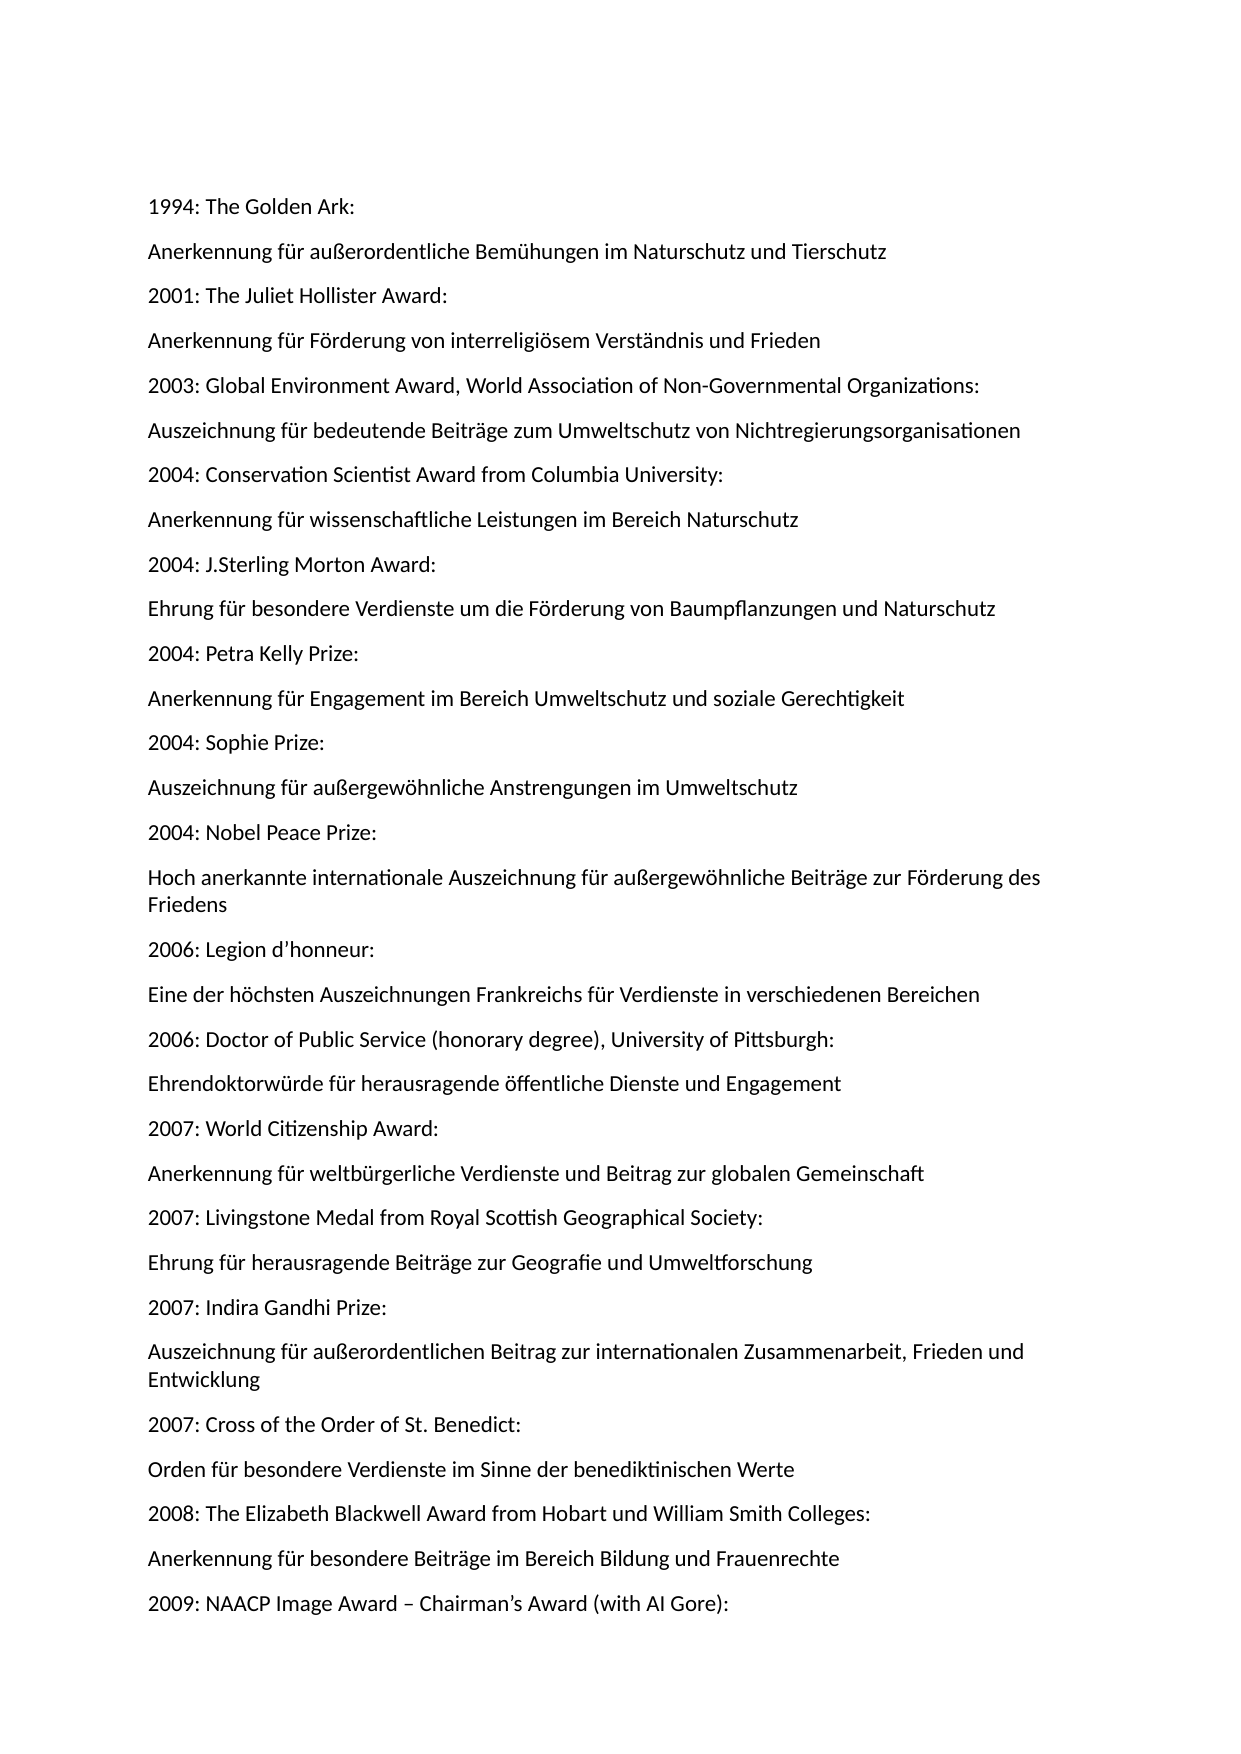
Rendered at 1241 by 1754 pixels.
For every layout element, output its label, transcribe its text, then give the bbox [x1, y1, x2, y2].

text Auszeichnung für außergewöhnliche Anstrengungen im Umweltschutz [148, 773, 1093, 801]
text 2007: Livingstone Medal from Royal Scottish Geographical Society: [148, 1203, 1093, 1231]
text 2007: Indira Gandhi Prize: [148, 1293, 1093, 1321]
text Anerkennung für wissenschaftliche Leistungen im Bereich Naturschutz [148, 505, 1093, 533]
text 1994: The Golden Ark: [148, 192, 1093, 220]
text Auszeichnung für außerordentlichen Beitrag zur internationalen Zusammenarbeit, Frieden und Entwicklung [148, 1337, 1093, 1393]
text Anerkennung für weltbürgerliche Verdienste und Beitrag zur globalen Gemeinschaft [148, 1159, 1093, 1187]
text 2009: NAACP Image Award – Chairman’s Award (with AI Gore): [148, 1589, 1093, 1617]
text 2001: The Juliet Hollister Award: [148, 282, 1093, 310]
text Orden für besondere Verdienste im Sinne der benediktinischen Werte [148, 1455, 1093, 1483]
text 2007: World Citizenship Award: [148, 1114, 1093, 1142]
text Anerkennung für außerordentliche Bemühungen im Naturschutz und Tierschutz [148, 237, 1093, 265]
text Anerkennung für besondere Beiträge im Bereich Bildung und Frauenrechte [148, 1544, 1093, 1572]
text 2004: Nobel Peace Prize: [148, 818, 1093, 846]
text Anerkennung für Förderung von interreligiösem Verständnis und Frieden [148, 326, 1093, 354]
text Anerkennung für Engagement im Bereich Umweltschutz und soziale Gerechtigkeit [148, 684, 1093, 712]
text Ehrung für besondere Verdienste um die Förderung von Baumpflanzungen und Naturschutz [148, 594, 1093, 622]
text 2008: The Elizabeth Blackwell Award from Hobart und William Smith Colleges: [148, 1499, 1093, 1528]
text Ehrendoktorwürde für herausragende öffentliche Dienste und Engagement [148, 1069, 1093, 1097]
text Auszeichnung für bedeutende Beiträge zum Umweltschutz von Nichtregierungsorganisationen [148, 416, 1093, 444]
text Ehrung für herausragende Beiträge zur Geografie und Umweltforschung [148, 1248, 1093, 1276]
text 2004: Sophie Prize: [148, 728, 1093, 757]
text 2004: Conservation Scientist Award from Columbia University: [148, 460, 1093, 488]
text 2004: Petra Kelly Prize: [148, 639, 1093, 667]
text 2006: Legion d’honneur: [148, 935, 1093, 963]
text 2003: Global Environment Award, World Association of Non-Governmental Organizations: [148, 371, 1093, 399]
text 2007: Cross of the Order of St. Benedict: [148, 1410, 1093, 1438]
text Eine der höchsten Auszeichnungen Frankreichs für Verdienste in verschiedenen Bereichen [148, 980, 1093, 1008]
text 2004: J.Sterling Morton Award: [148, 550, 1093, 578]
text 2006: Doctor of Public Service (honorary degree), University of Pittsburgh: [148, 1025, 1093, 1053]
text Hoch anerkannte internationale Auszeichnung für außergewöhnliche Beiträge zur Förderung des Friedens [148, 863, 1093, 919]
